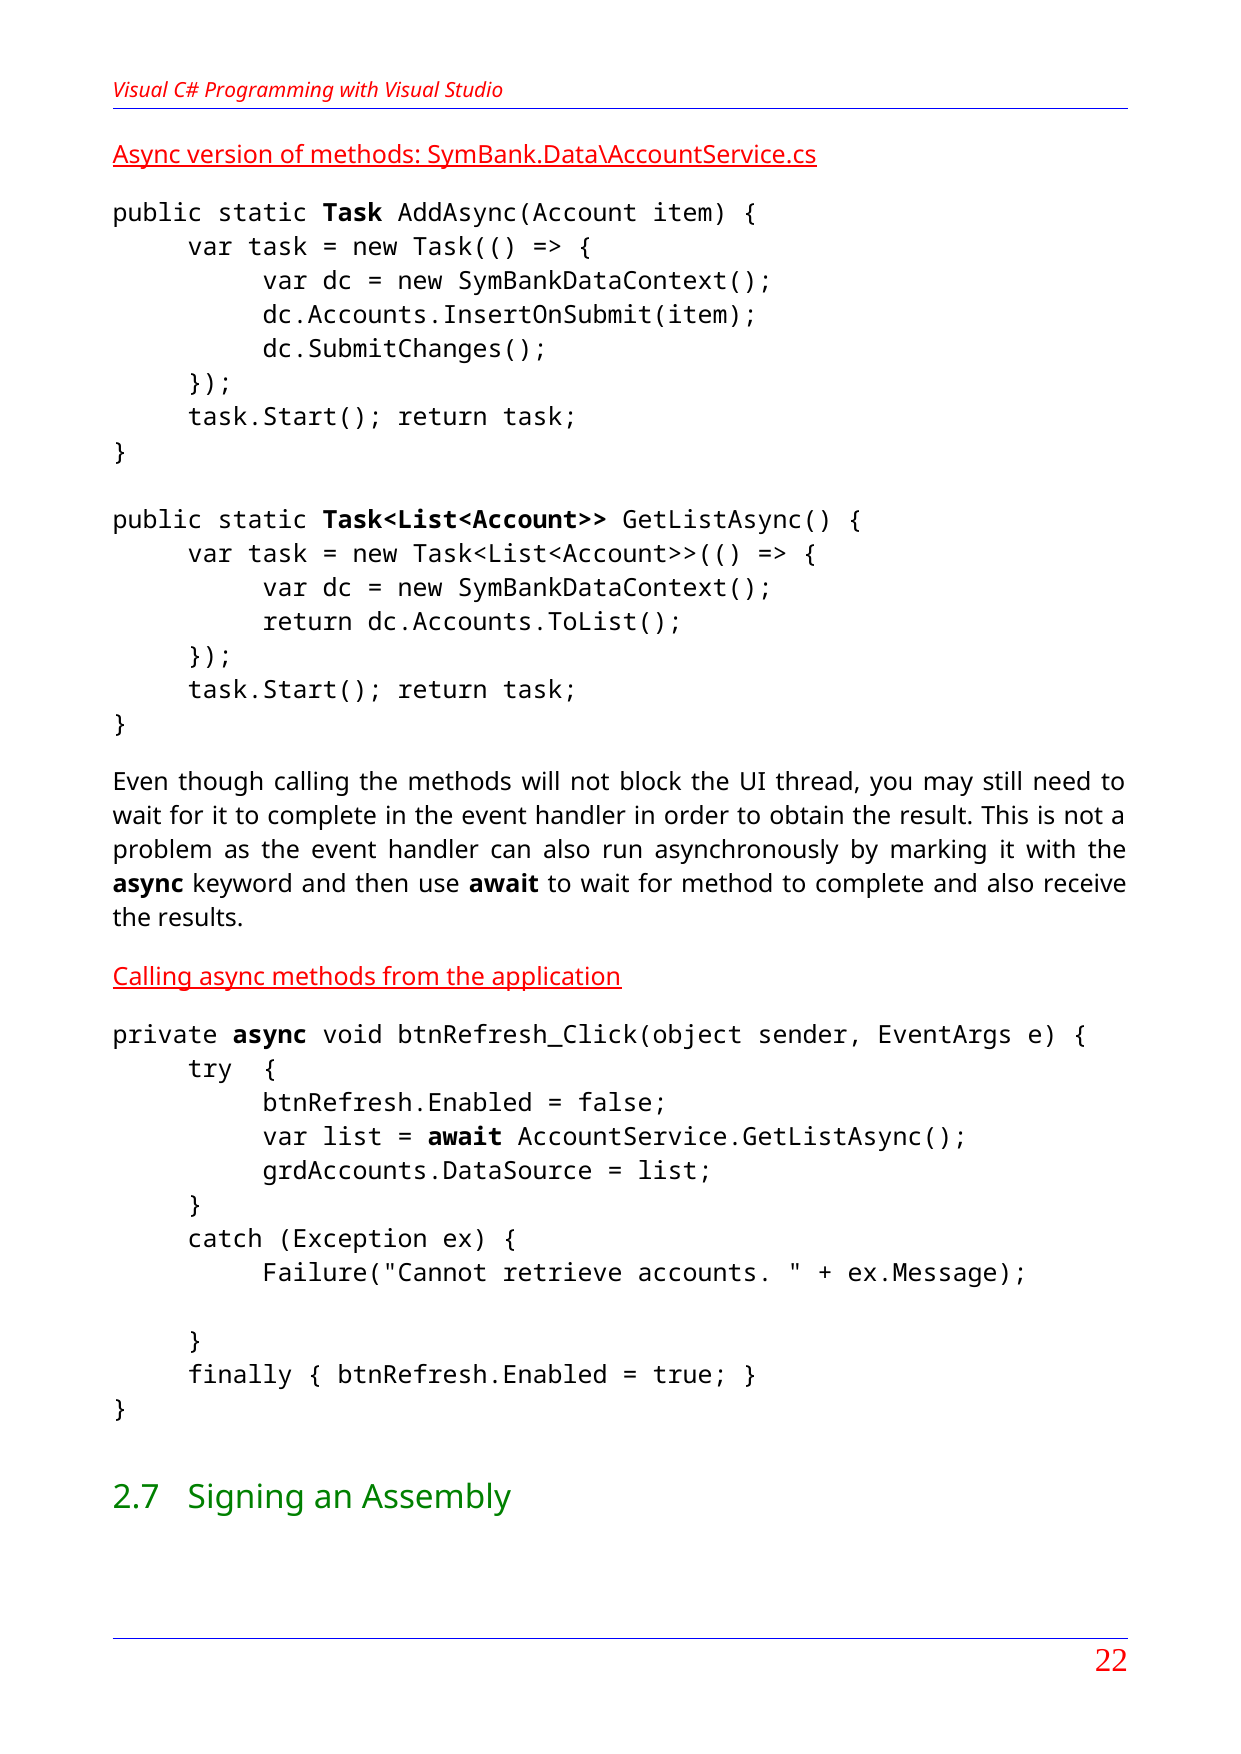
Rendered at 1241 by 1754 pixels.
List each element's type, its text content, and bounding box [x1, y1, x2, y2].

text task.Start(); return task; [112, 672, 1128, 706]
text } [112, 706, 1128, 740]
text public static Task<List<Account>> GetListAsync() { [112, 501, 1128, 535]
text catch (Exception ex) { [112, 1221, 1128, 1255]
text var list = await AccountService.GetListAsync(); [112, 1118, 1128, 1152]
text Even though calling the methods will not block the UI thread, you may still need to wait for it to complete in the event handler in order to obtain the result. This is not a problem as the event handler can also run asynchronously by marking it with the async keyword and then use await to wait for method to complete and also receive the results. [112, 764, 1128, 934]
text Async version of methods: SymBank.Data\AccountService.cs [112, 137, 1128, 171]
text }); [112, 365, 1128, 399]
text private async void btnRefresh_Click(object sender, EventArgs e) { [112, 1016, 1128, 1050]
text } [112, 1187, 1128, 1221]
text public static Task AddAsync(Account item) { [112, 195, 1128, 229]
text } [112, 1323, 1128, 1357]
text try { [112, 1050, 1128, 1084]
text var task = new Task(() => { [112, 229, 1128, 263]
text dc.SubmitChanges(); [112, 331, 1128, 365]
text }); [112, 637, 1128, 672]
text var task = new Task<List<Account>>(() => { [112, 535, 1128, 569]
text task.Start(); return task; [112, 399, 1128, 433]
text dc.Accounts.InsertOnSubmit(item); [112, 297, 1128, 331]
text 2.7 Signing an Assembly [112, 1473, 1128, 1518]
text var dc = new SymBankDataContext(); [112, 263, 1128, 297]
text var dc = new SymBankDataContext(); [112, 569, 1128, 603]
text return dc.Accounts.ToList(); [112, 603, 1128, 637]
text grdAccounts.DataSource = list; [112, 1152, 1128, 1187]
text btnRefresh.Enabled = false; [112, 1084, 1128, 1118]
text } [112, 1391, 1128, 1425]
text Failure("Cannot retrieve accounts. " + ex.Message); [112, 1255, 1128, 1289]
text } [112, 433, 1128, 467]
text finally { btnRefresh.Enabled = true; } [112, 1357, 1128, 1391]
text Calling async methods from the application [112, 958, 1128, 992]
